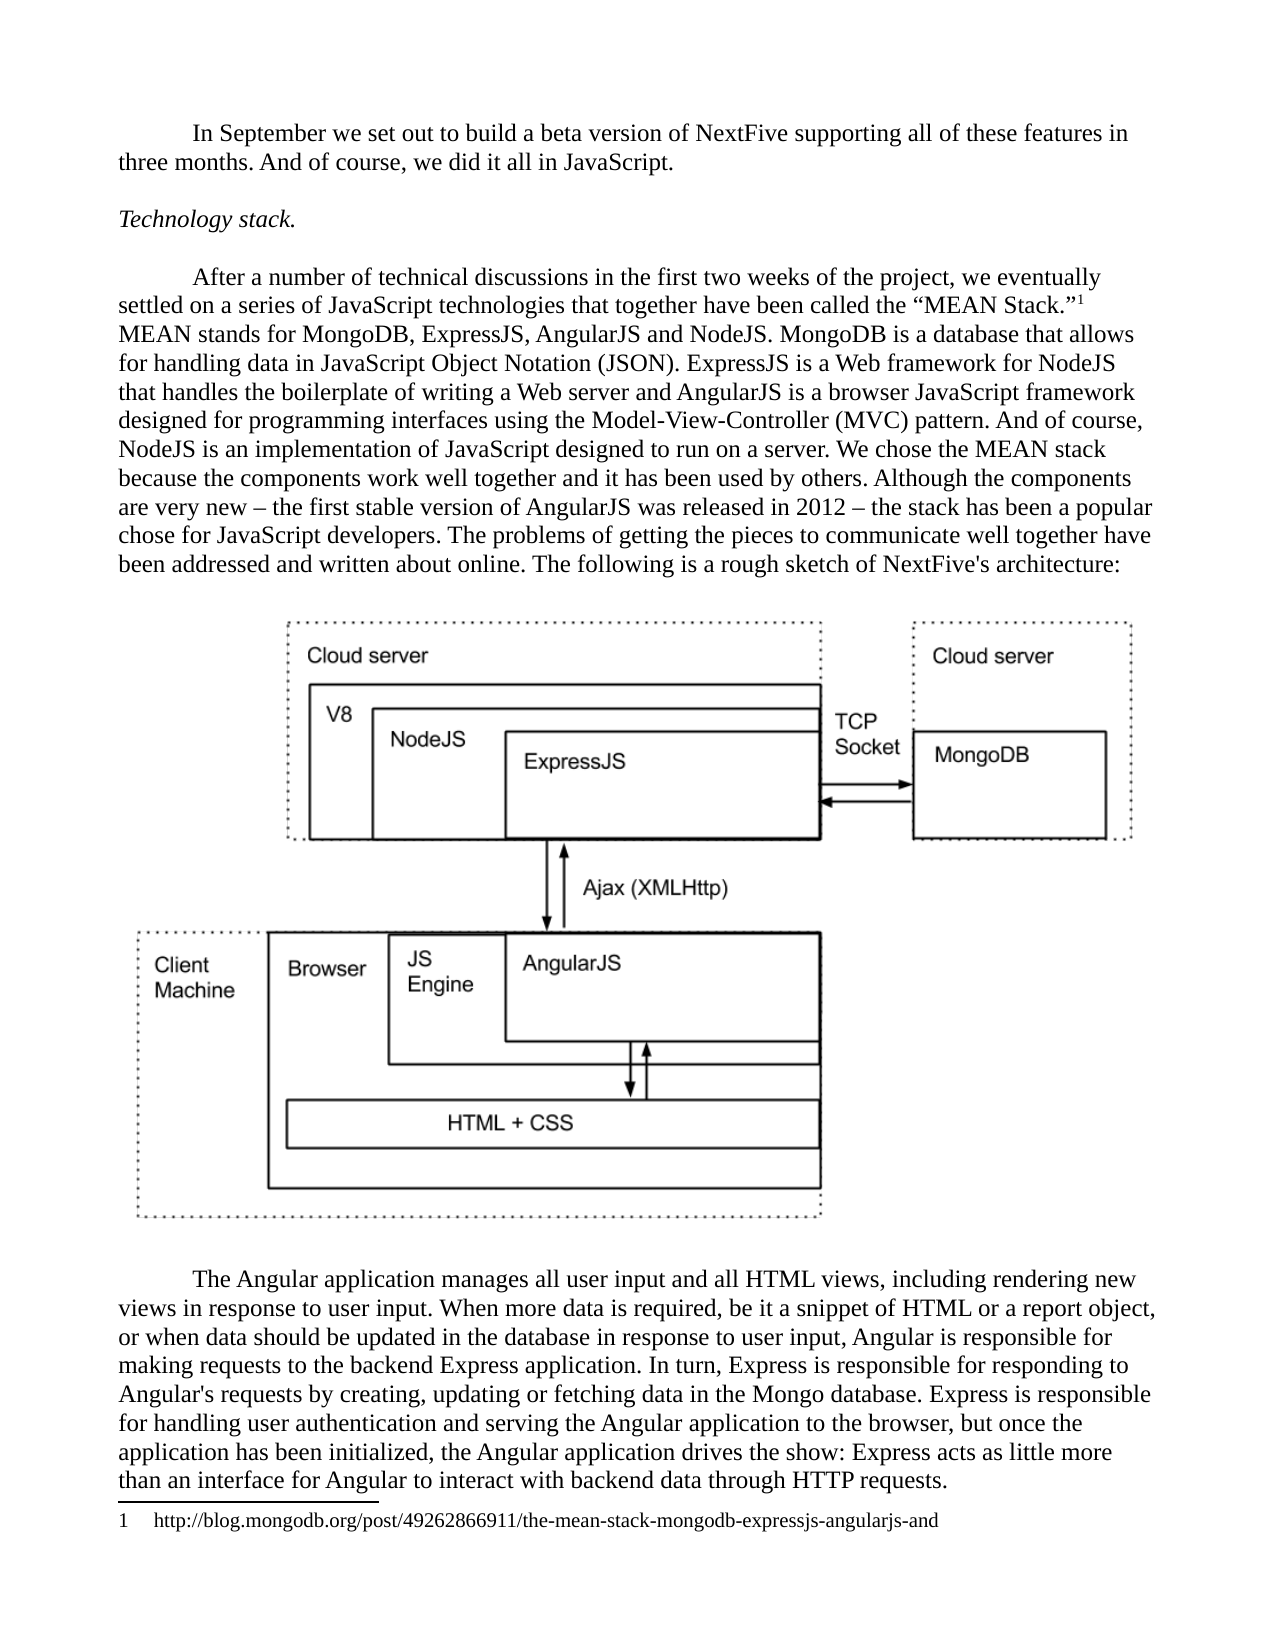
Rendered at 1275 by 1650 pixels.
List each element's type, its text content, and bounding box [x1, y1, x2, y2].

text After a number of technical discussions in the first two weeks of the project, we eventually settled on a series of JavaScript technologies that together have been called the “MEAN Stack.” MEAN stands for MongoDB, ExpressJS, AngularJS and NodeJS. MongoDB is a database that allows for handling data in JavaScript Object Notation (JSON). ExpressJS is a Web framework for NodeJS that handles the boilerplate of writing a Web server and AngularJS is a browser JavaScript framework designed for programming interfaces using the Model-View-Controller (MVC) pattern. And of course, NodeJS is an implementation of JavaScript designed to run on a server. We chose the MEAN stack because the components work well together and it has been used by others. Although the components are very new – the first stable version of AngularJS was released in 2012 – the stack has been a popular chose for JavaScript developers. The problems of getting the pieces to communicate well together have been addressed and written about online. The following is a rough sketch of NextFive's architecture: [118, 262, 1157, 578]
text In September we set out to build a beta version of NextFive supporting all of these features in three months. And of course, we did it all in JavaScript. [118, 118, 1157, 176]
text Technology stack. [118, 204, 1157, 233]
text http://blog.mongodb.org/post/49262866911/the-mean-stack-mongodb-expressjs-angularjs-and [118, 1508, 1157, 1532]
text The Angular application manages all user input and all HTML views, including rendering new views in response to user input. When more data is required, be it a snippet of HTML or a report object, or when data should be updated in the database in response to user input, Angular is responsible for making requests to the backend Express application. In turn, Express is responsible for responding to Angular's requests by creating, updating or fetching data in the Mongo database. Express is responsible for handling user authentication and serving the Angular application to the browser, but once the application has been initialized, the Angular application drives the show: Express acts as little more than an interface for Angular to interact with backend data through HTTP requests. [118, 1264, 1157, 1494]
picture [118, 606, 1157, 1236]
